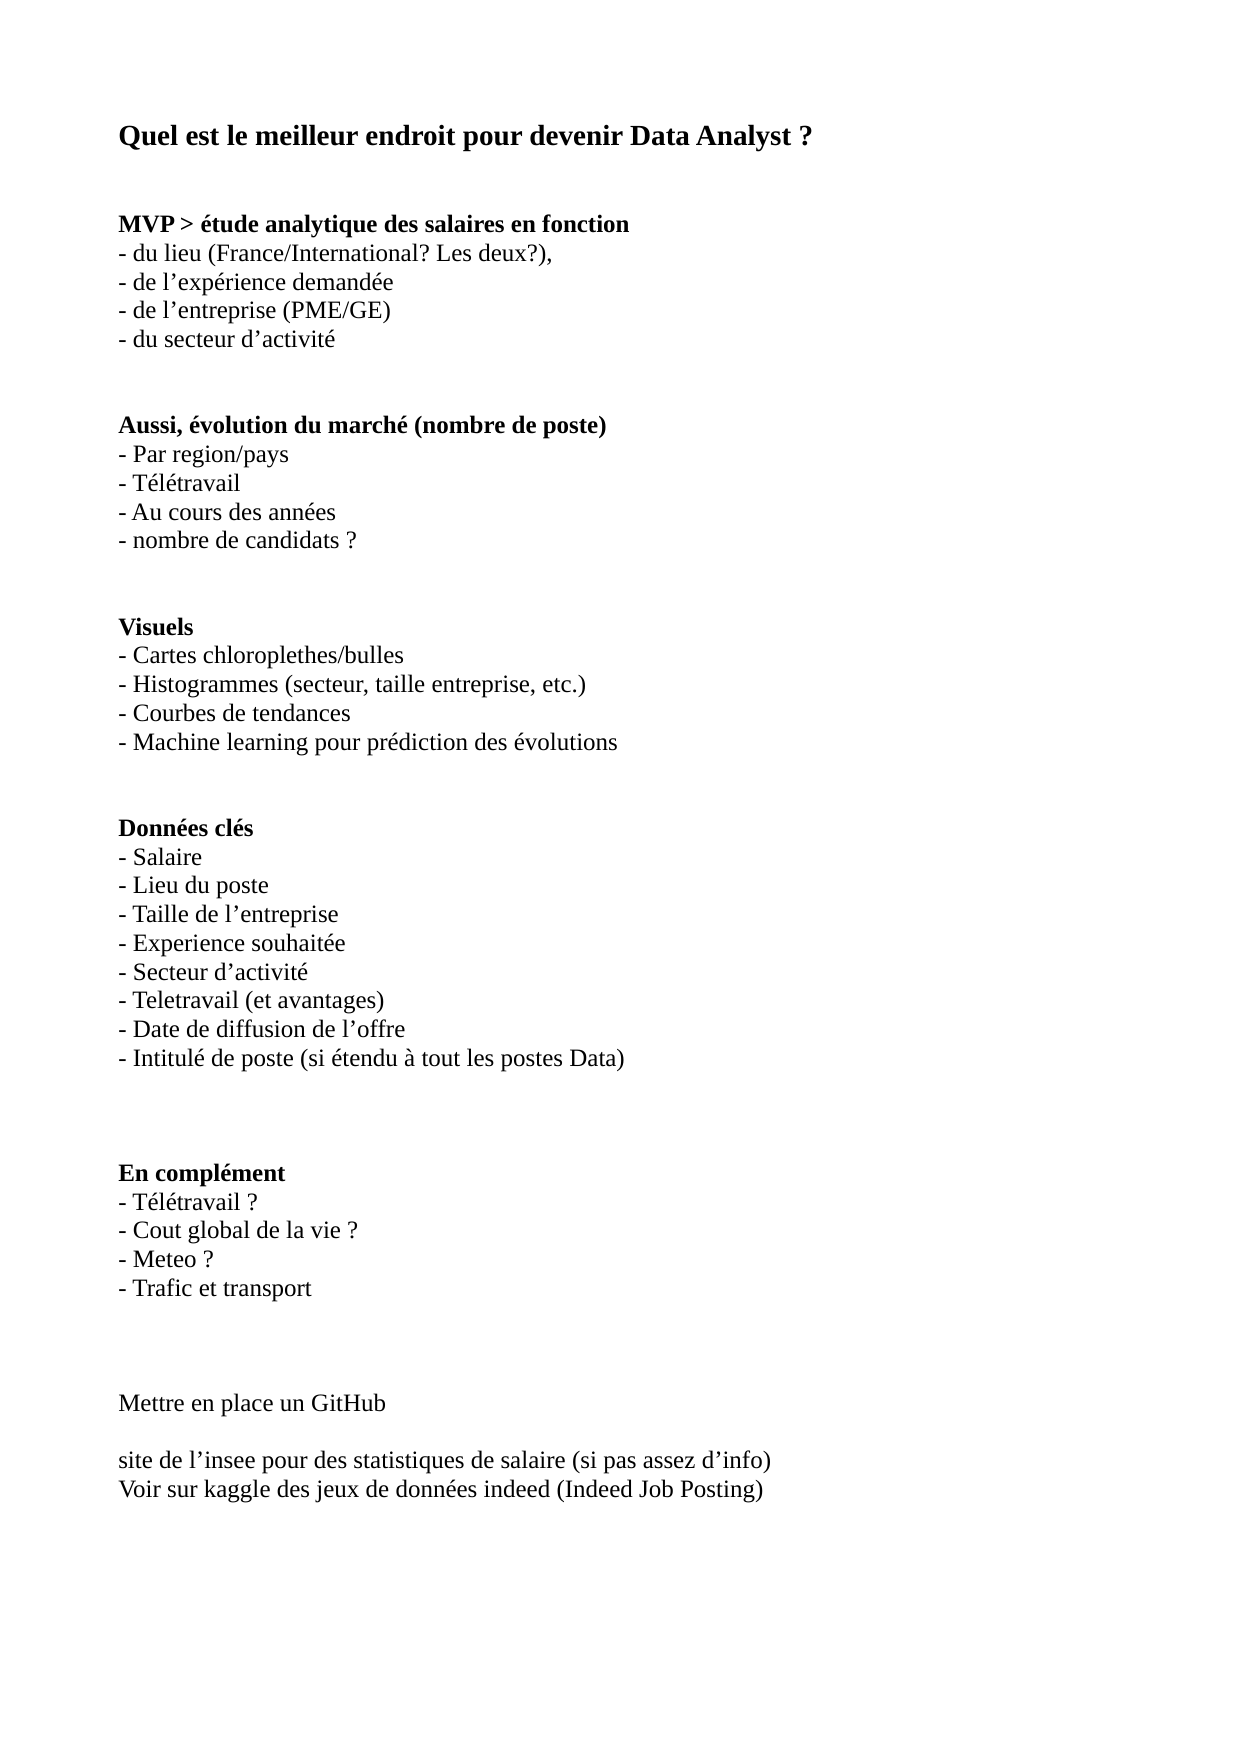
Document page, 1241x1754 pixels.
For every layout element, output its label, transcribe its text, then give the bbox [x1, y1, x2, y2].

text - Date de diffusion de l’offre [118, 1014, 1122, 1043]
text Visuels [118, 612, 1122, 640]
text Voir sur kaggle des jeux de données indeed (Indeed Job Posting) [118, 1474, 1122, 1503]
text - Salaire [118, 842, 1122, 870]
text - Taille de l’entreprise [118, 899, 1122, 928]
text - Au cours des années [118, 497, 1122, 525]
text - Par region/pays [118, 439, 1122, 468]
text - de l’entreprise (PME/GE) [118, 295, 1122, 324]
text - Courbes de tendances [118, 698, 1122, 727]
text Mettre en place un GitHub [118, 1388, 1122, 1417]
text - Cartes chloroplethes/bulles [118, 640, 1122, 669]
text - Lieu du poste [118, 870, 1122, 899]
text - Intitulé de poste (si étendu à tout les postes Data) [118, 1043, 1122, 1072]
text - Télétravail [118, 468, 1122, 497]
text - Trafic et transport [118, 1273, 1122, 1302]
text - Télétravail ? [118, 1187, 1122, 1215]
text En complément [118, 1158, 1122, 1187]
text MVP > étude analytique des salaires en fonction [118, 209, 1122, 238]
text Quel est le meilleur endroit pour devenir Data Analyst ? [118, 118, 1122, 152]
text - Machine learning pour prédiction des évolutions [118, 727, 1122, 755]
text - Secteur d’activité [118, 957, 1122, 985]
text - Cout global de la vie ? [118, 1215, 1122, 1244]
text - Meteo ? [118, 1244, 1122, 1273]
text - du secteur d’activité [118, 324, 1122, 353]
text - du lieu (France/International? Les deux?), [118, 238, 1122, 267]
text site de l’insee pour des statistiques de salaire (si pas assez d’info) [118, 1445, 1122, 1474]
text Données clés [118, 813, 1122, 842]
text - nombre de candidats ? [118, 525, 1122, 554]
text - Teletravail (et avantages) [118, 985, 1122, 1014]
text - Experience souhaitée [118, 928, 1122, 957]
text Aussi, évolution du marché (nombre de poste) [118, 410, 1122, 439]
text - de l’expérience demandée [118, 267, 1122, 295]
text - Histogrammes (secteur, taille entreprise, etc.) [118, 669, 1122, 698]
